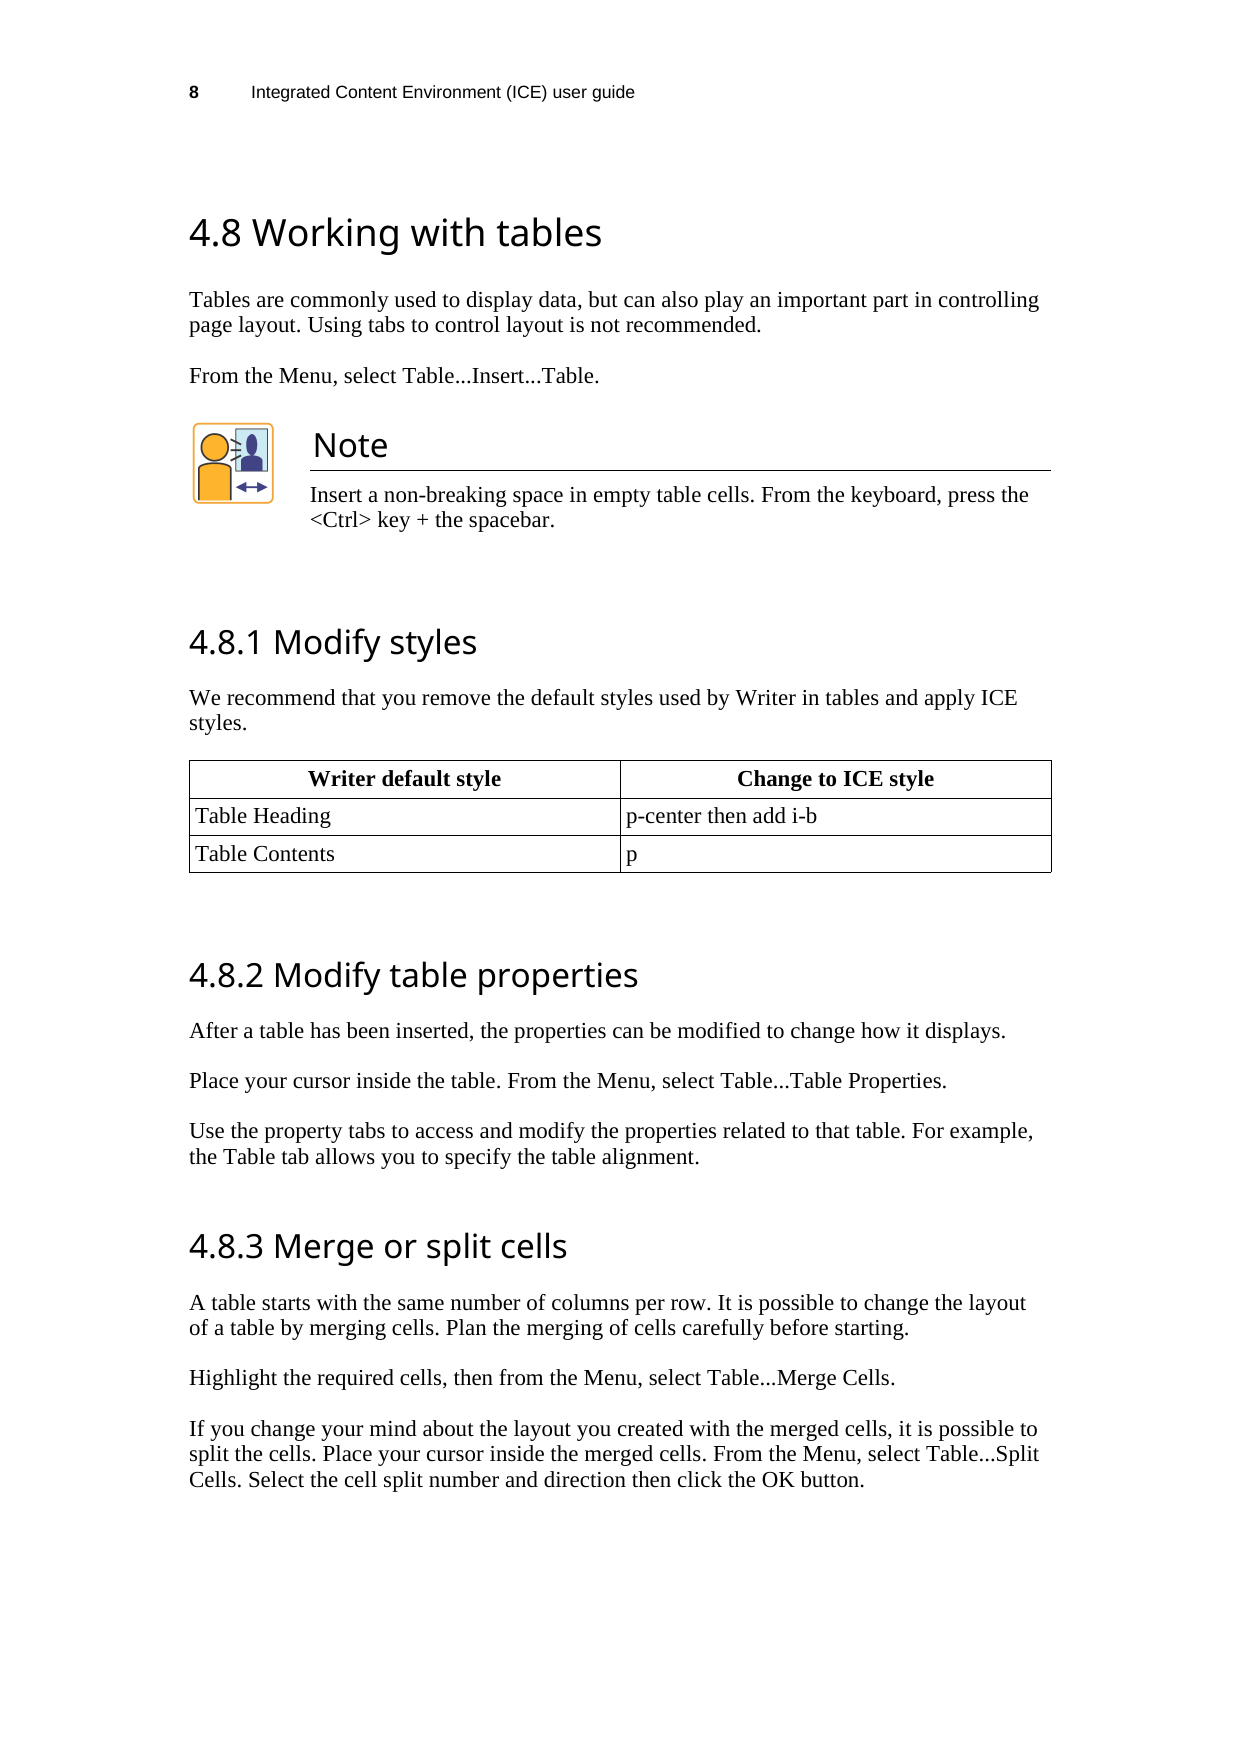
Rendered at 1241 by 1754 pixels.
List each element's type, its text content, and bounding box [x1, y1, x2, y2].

subtitle Working with tables [189, 207, 1051, 258]
text Use the property tabs to access and modify the properties related to that table. For example, the Table tab allows you to specify the table alignment. [189, 1118, 1051, 1169]
subtitle Modify styles [189, 618, 1051, 664]
table_header Change to ICE style [621, 761, 1051, 798]
text We recommend that you remove the default styles used by Writer in tables and apply ICE styles. [189, 684, 1051, 736]
text After a table has been inserted, the properties can be modified to change how it displays. [189, 1017, 1051, 1043]
subtitle Modify table properties [189, 951, 1051, 997]
table_cell p [621, 836, 1051, 872]
text Tables are commonly used to display data, but can also play an important part in controlling page layout. Using tabs to control layout is not recommended. [189, 287, 1051, 338]
table_cell p-center then add i-b [621, 799, 1051, 835]
table_header Note [310, 413, 1051, 470]
subtitle Merge or split cells [189, 1223, 1051, 1268]
text Highlight the required cells, then from the Menu, select Table...Merge Cells. [189, 1365, 1051, 1391]
table_header [310, 471, 1051, 476]
text From the Menu, select Table...Insert...Table. [189, 363, 1051, 388]
text Place your cursor inside the table. From the Menu, select Table...Table Properties. [189, 1068, 1051, 1093]
table_cell Table Heading [190, 799, 620, 835]
table_cell Insert a non-breaking space in empty table cells. From the keyboard, press the <Ctrl> key + the spacebar. [310, 476, 1051, 539]
picture [188, 418, 278, 508]
text A table starts with the same number of columns per row. It is possible to change the layout of a table by merging cells. Plan the merging of cells carefully before starting. [189, 1289, 1051, 1340]
text If you change your mind about the layout you created with the merged cells, it is possible to split the cells. Place your cursor inside the merged cells. From the Menu, select Table...Split Cells. Select the cell split number and direction then click the OK button. [189, 1416, 1051, 1492]
table_header Writer default style [190, 761, 620, 798]
table_cell Table Contents [190, 836, 620, 872]
table_header [189, 413, 309, 539]
